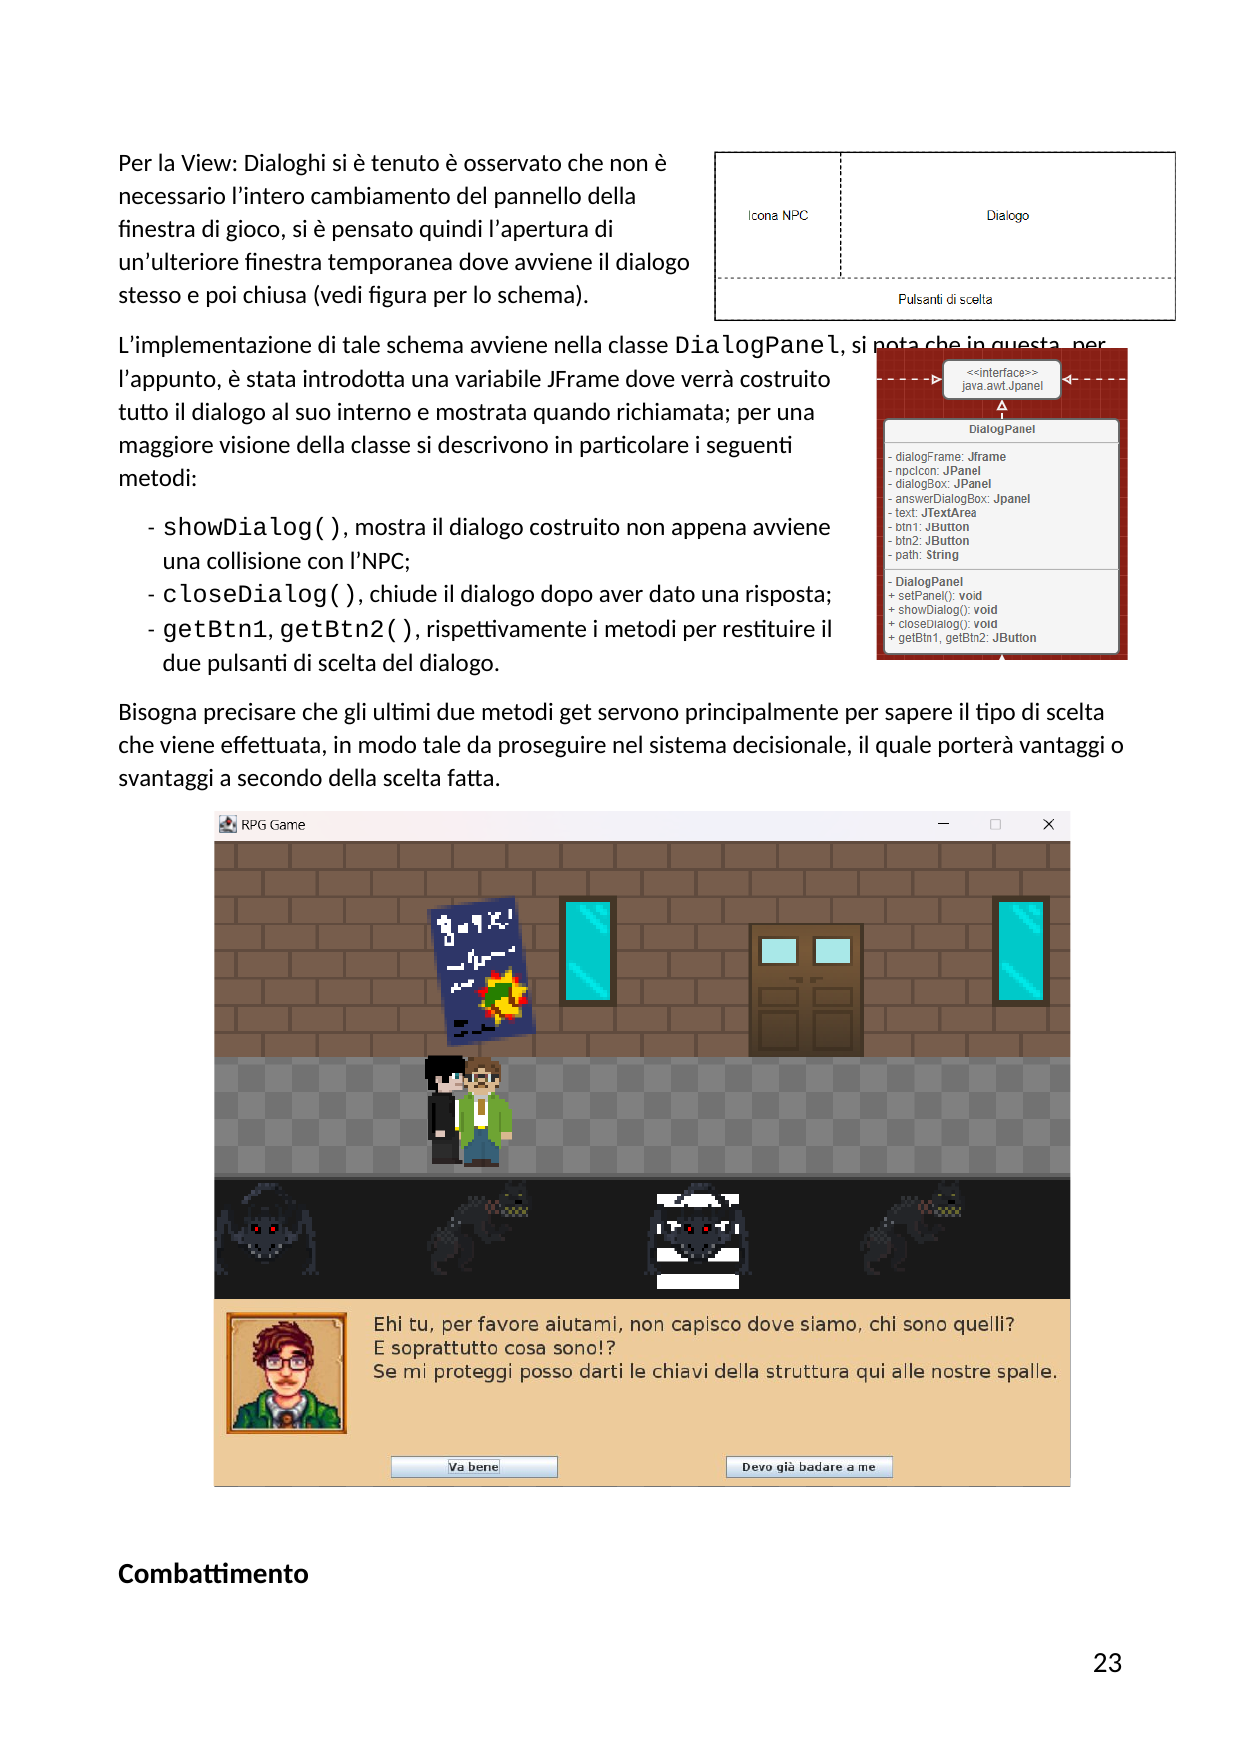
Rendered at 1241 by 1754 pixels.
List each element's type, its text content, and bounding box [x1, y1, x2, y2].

text L’implementazione di tale schema avviene nella classe DialogPanel, si nota che in questa, per l’appunto, è stata introdotta una variabile JFrame dove verrà costruito tutto il dialogo al suo interno e mostrata quando richiamata; per una maggiore visione della classe si descrivono in particolare i seguenti metodi: [118, 329, 1122, 492]
picture [710, 147, 1179, 325]
list closeDialog(), chiude il dialogo dopo aver dato una risposta; [148, 578, 957, 610]
text Per la View: Dialoghi si è tenuto è osservato che non è necessario l’intero cambiamento del pannello della finestra di gioco, si è pensato quindi l’apertura di un’ulteriore finestra temporanea dove avviene il dialogo stesso e poi chiusa (vedi figura per lo schema). [118, 148, 710, 310]
list showDialog(), mostra il dialogo costruito non appena avviene una collisione con l’NPC; [148, 511, 957, 576]
picture [957, 348, 1128, 660]
text Bisogna precisare che gli ultimi due metodi get servono principalmente per sapere il tipo di scelta che viene effettuata, in modo tale da proseguire nel sistema decisionale, il quale porterà vantaggi o svantaggi a secondo della scelta fatta. [118, 696, 1137, 793]
list getBtn1, getBtn2(), rispettivamente i metodi per restituire il due pulsanti di scelta del dialogo. [148, 613, 1137, 677]
picture [213, 811, 1071, 1487]
text Combattimento [118, 1555, 1122, 1590]
